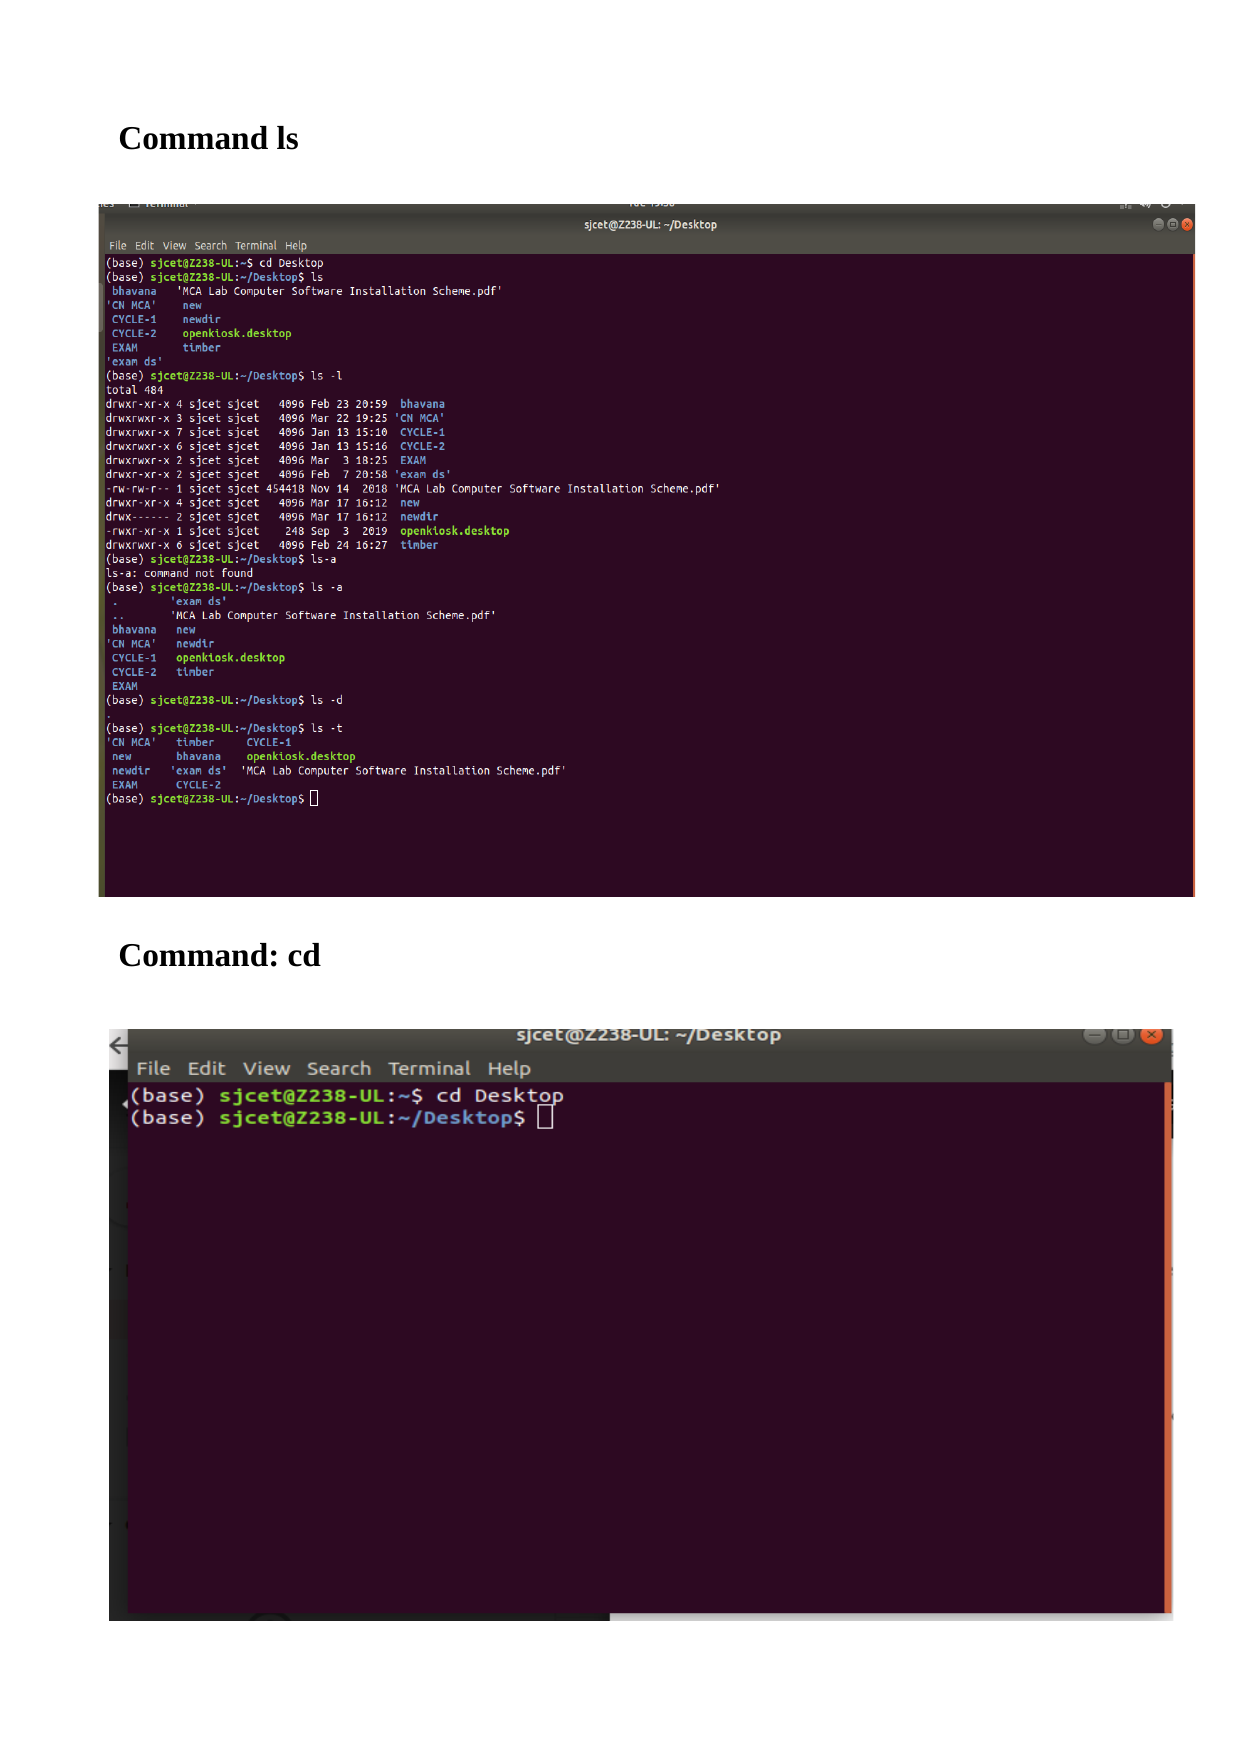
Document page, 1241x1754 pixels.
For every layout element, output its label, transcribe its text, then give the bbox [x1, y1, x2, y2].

picture [98, 204, 1196, 897]
text Command: cd [118, 935, 1122, 974]
picture [109, 1029, 364, 1621]
text Command ls [118, 118, 1122, 156]
